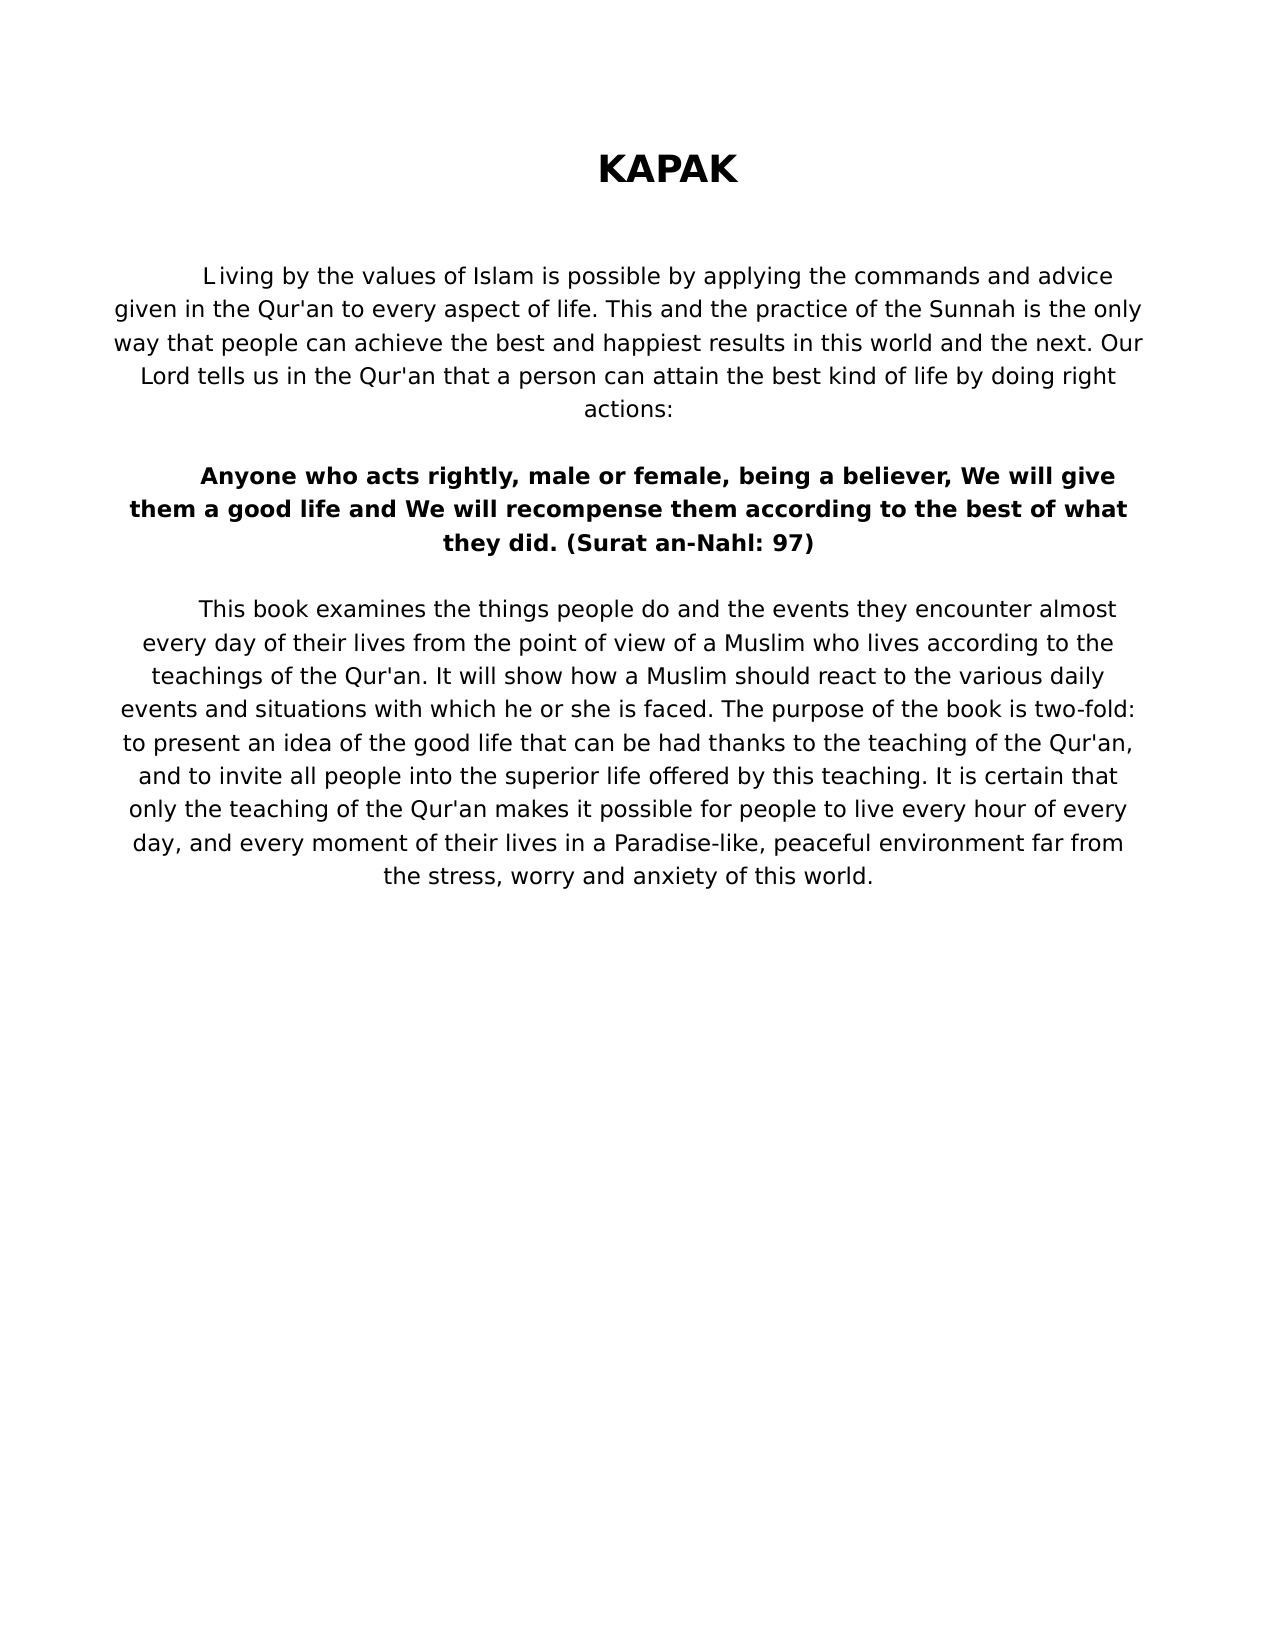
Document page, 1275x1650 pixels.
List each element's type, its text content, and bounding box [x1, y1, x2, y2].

text Anyone who acts rightly, male or female, being a believer, We will give them a good life and We will recompense them according to the best of what they did. (Surat an-Nahl: 97) [112, 458, 1145, 558]
text KAPAK [172, 148, 1162, 191]
text This book examines the things people do and the events they encounter almost every day of their lives from the point of view of a Muslim who lives according to the teachings of the Qur'an. It will show how a Muslim should react to the various daily events and situations with which he or she is faced. The purpose of the book is two-fold: to present an idea of the good life that can be had thanks to the teaching of the Qur'an, and to invite all people into the superior life offered by this teaching. It is certain that only the teaching of the Qur'an makes it possible for people to live every hour of every day, and every moment of their lives in a Paradise-like, peaceful environment far from the stress, worry and anxiety of this world. [112, 591, 1145, 891]
text Living by the values of Islam is possible by applying the commands and advice given in the Qur'an to every aspect of life. This and the practice of the Sunnah is the only way that people can achieve the best and happiest results in this world and the next. Our Lord tells us in the Qur'an that a person can attain the best kind of life by doing right actions: [112, 258, 1145, 424]
